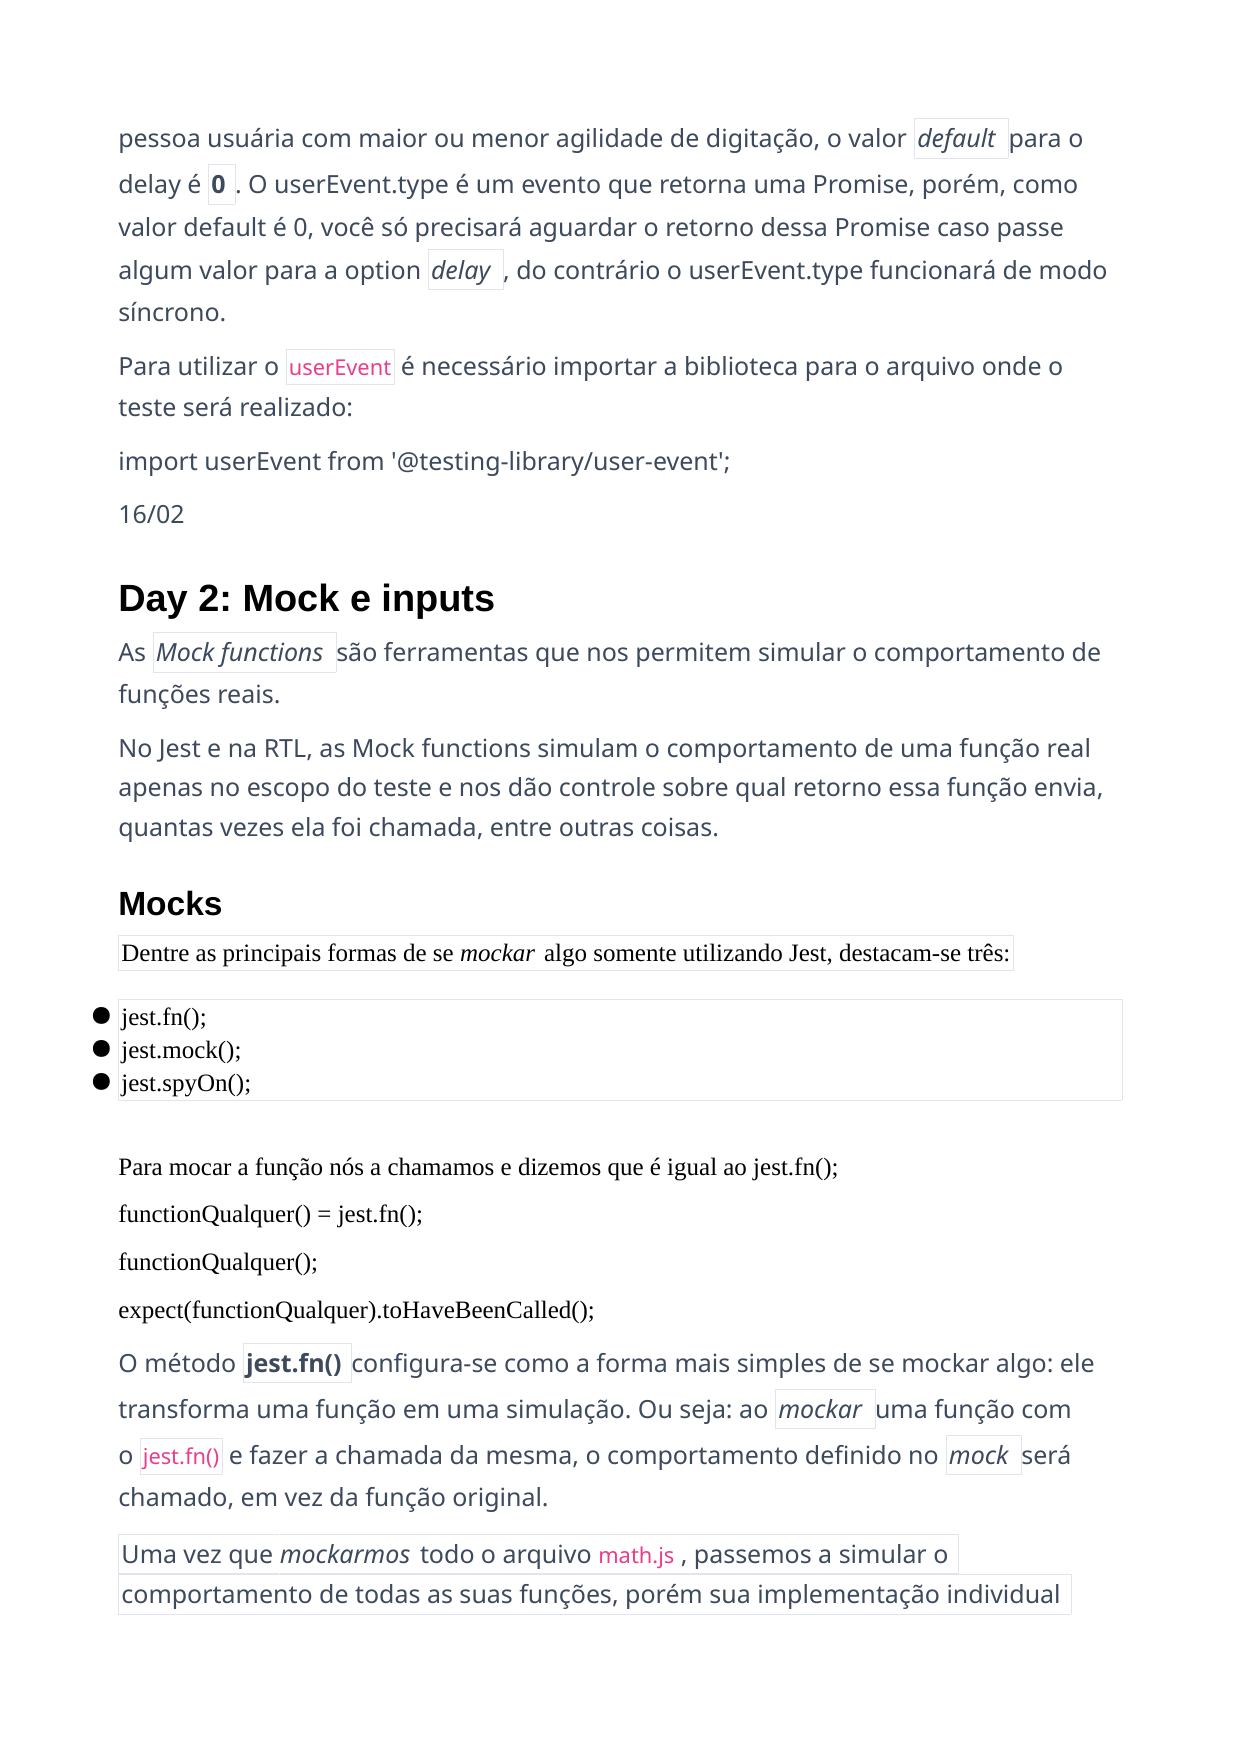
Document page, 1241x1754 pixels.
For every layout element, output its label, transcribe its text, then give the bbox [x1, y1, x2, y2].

text [1014, 935, 1122, 970]
text Uma vez que mockarmos todo o arquivo math.js , passemos a simular o comportamento de todas as suas funções, porém sua implementação individual permanece indefinida. Caso passemos os parâmetros 1 e 2 para a função somar , por exemplo, o retorno será "undefined". Isso se dá porque a simulação deixou de acessar o comportamento da função original do math.js . [119, 1535, 958, 1573]
text expect(functionQualquer).toHaveBeenCalled(); [118, 1295, 1122, 1323]
text functionQualquer(); [118, 1247, 1122, 1276]
text pessoa usuária com maior ou menor agilidade de digitação, o valor default para o delay é 0 . O userEvent.type é um evento que retorna uma Promise, porém, como valor default é 0, você só precisará aguardar o retorno dessa Promise caso passe algum valor para a option delay , do contrário o userEvent.type funcionará de modo síncrono. [118, 118, 1122, 329]
list jest.spyOn(); [119, 1065, 1122, 1100]
list jest.mock(); [119, 1032, 1122, 1064]
text Para mocar a função nós a chamamos e dizemos que é igual ao jest.fn(); [118, 1152, 1122, 1181]
text Dentre as principais formas de se mockar algo somente utilizando Jest, destacam-se três: [119, 936, 1013, 970]
list jest.fn(); [119, 1000, 1122, 1031]
text Uma vez que mockarmos todo o arquivo math.js , passemos a simular o comportamento de todas as suas funções, porém sua implementação individual permanece indefinida. Caso passemos os parâmetros 1 e 2 para a função somar , por exemplo, o retorno será "undefined". Isso se dá porque a simulação deixou de acessar o comportamento da função original do math.js . [959, 1533, 1122, 1614]
text 16/02 [118, 497, 1122, 531]
text No Jest e na RTL, as Mock functions simulam o comportamento de uma função real apenas no escopo do teste e nos dão controle sobre qual retorno essa função envia, quantas vezes ela foi chamada, entre outras coisas. [118, 731, 1122, 843]
text As Mock functions são ferramentas que nos permitem simular o comportamento de funções reais. [118, 632, 1122, 711]
subtitle Day 2: Mock e inputs [118, 576, 1122, 619]
text import userEvent from '@testing-library/user-event'; [118, 443, 1122, 477]
text O método jest.fn() configura-se como a forma mais simples de se mockar algo: ele transforma uma função em uma simulação. Ou seja: ao mockar uma função com o jest.fn() e fazer a chamada da mesma, o comportamento definido no mock será chamado, em vez da função original. [118, 1342, 1122, 1514]
text Para utilizar o userEvent é necessário importar a biblioteca para o arquivo onde o teste será realizado: [118, 348, 1122, 424]
text Uma vez que mockarmos todo o arquivo math.js , passemos a simular o comportamento de todas as suas funções, porém sua implementação individual permanece indefinida. Caso passemos os parâmetros 1 e 2 para a função somar , por exemplo, o retorno será "undefined". Isso se dá porque a simulação deixou de acessar o comportamento da função original do math.js . [119, 1575, 1071, 1614]
text functionQualquer() = jest.fn(); [118, 1199, 1122, 1228]
subtitle Mocks [118, 884, 1122, 922]
